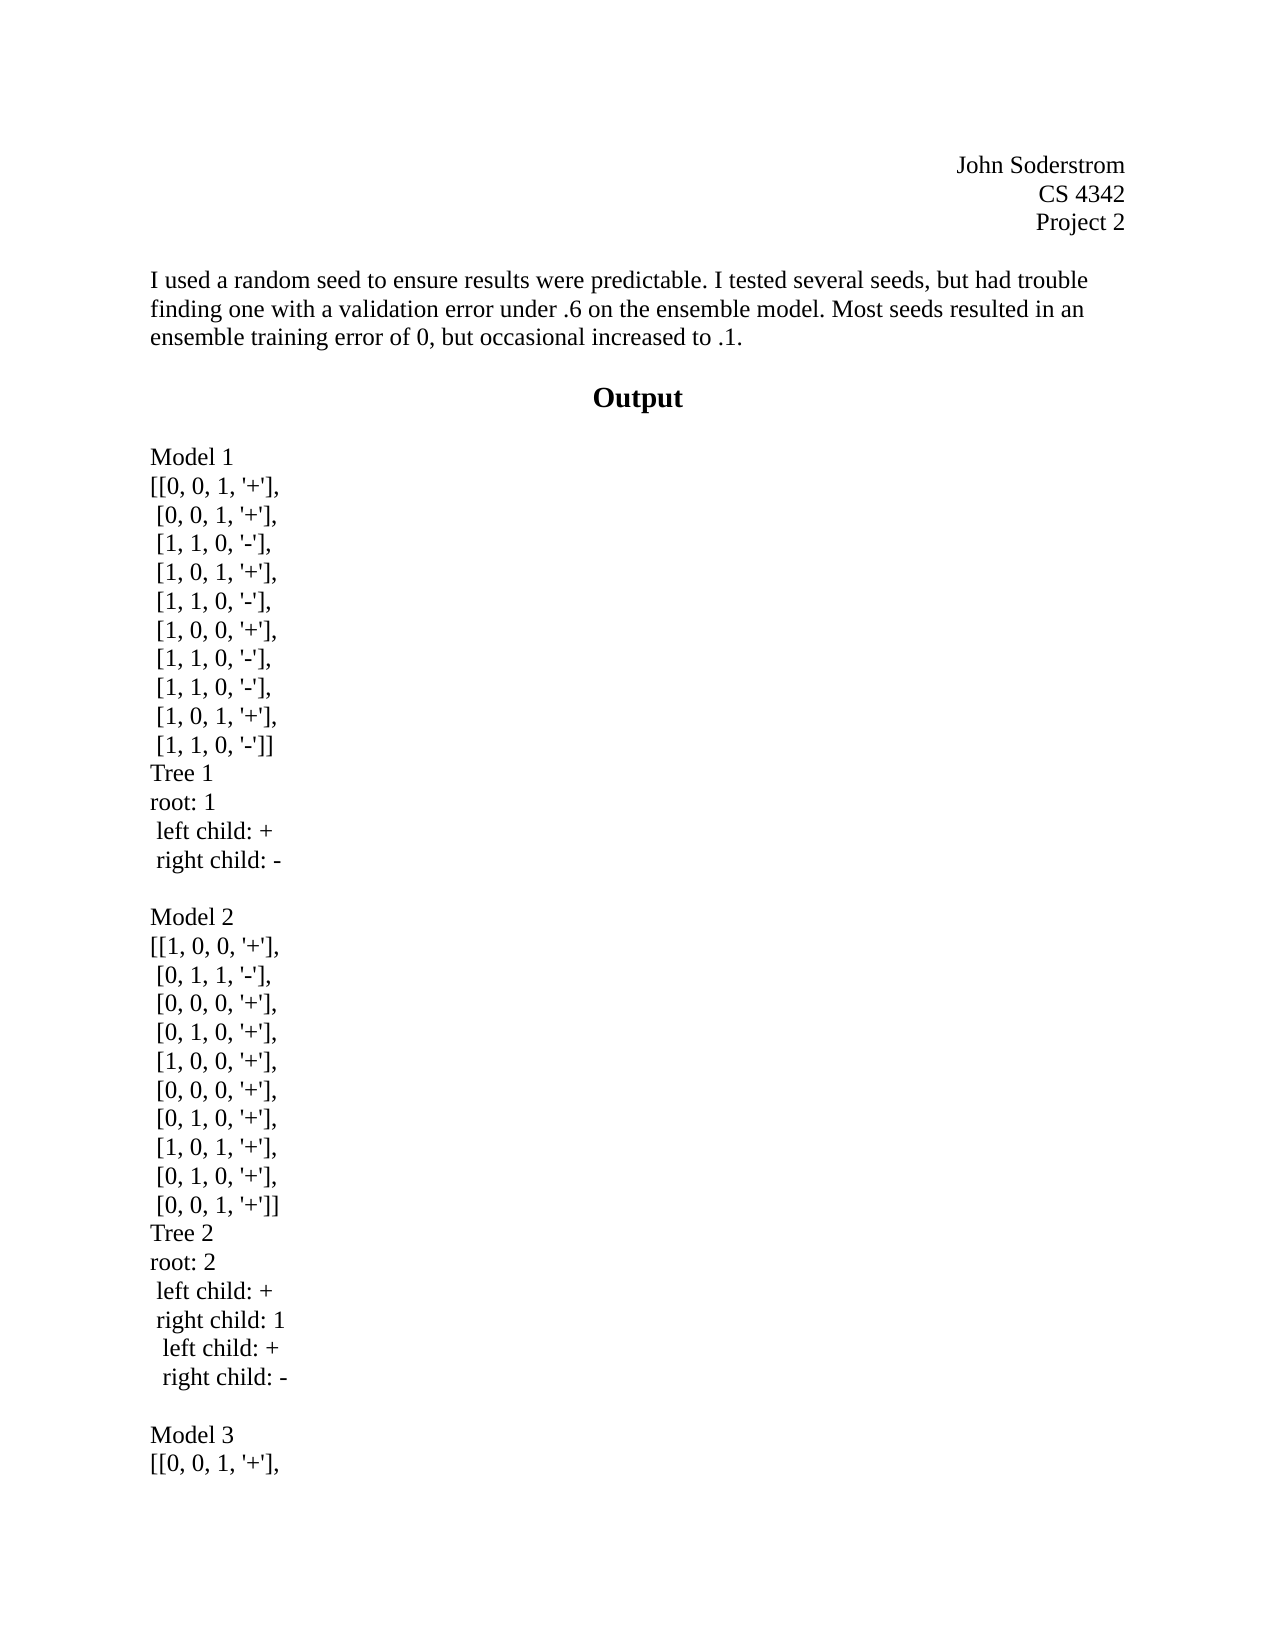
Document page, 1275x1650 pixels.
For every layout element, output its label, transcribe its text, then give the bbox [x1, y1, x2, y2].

text [0, 0, 1, '+'], [150, 500, 1125, 528]
text [1, 1, 0, '-'], [150, 672, 1125, 701]
text CS 4342 [150, 179, 1125, 207]
text [1, 1, 0, '-']] [150, 730, 1125, 758]
text [1, 1, 0, '-'], [150, 643, 1125, 672]
text [[1, 0, 0, '+'], [150, 931, 1125, 960]
text [1, 0, 1, '+'], [150, 701, 1125, 730]
text Tree 2 [150, 1218, 1125, 1247]
text right child: - [150, 845, 1125, 873]
text root: 1 [150, 787, 1125, 816]
text John Soderstrom [150, 150, 1125, 179]
text right child: 1 [150, 1305, 1125, 1333]
text [1, 0, 1, '+'], [150, 557, 1125, 586]
text [0, 0, 0, '+'], [150, 1075, 1125, 1103]
text [1, 1, 0, '-'], [150, 586, 1125, 615]
text left child: + [150, 1276, 1125, 1305]
text I used a random seed to ensure results were predictable. I tested several seeds, but had trouble finding one with a validation error under .6 on the ensemble model. Most seeds resulted in an ensemble training error of 0, but occasional increased to .1. [150, 265, 1125, 351]
text Project 2 [150, 207, 1125, 236]
text [[0, 0, 1, '+'], [150, 471, 1125, 500]
text left child: + [150, 816, 1125, 845]
text left child: + [150, 1333, 1125, 1362]
text [1, 0, 0, '+'], [150, 615, 1125, 643]
text Tree 1 [150, 758, 1125, 787]
text [0, 1, 1, '-'], [150, 960, 1125, 988]
text [1, 1, 0, '-'], [150, 528, 1125, 557]
text Model 1 [150, 442, 1125, 471]
text Model 3 [150, 1420, 1125, 1448]
text [0, 1, 0, '+'], [150, 1103, 1125, 1132]
text right child: - [150, 1362, 1125, 1391]
text [1, 0, 1, '+'], [150, 1132, 1125, 1161]
text [0, 1, 0, '+'], [150, 1161, 1125, 1190]
text [1, 0, 0, '+'], [150, 1046, 1125, 1075]
text [0, 0, 1, '+']] [150, 1190, 1125, 1218]
text root: 2 [150, 1247, 1125, 1276]
text [0, 0, 0, '+'], [150, 988, 1125, 1017]
text Model 2 [150, 902, 1125, 931]
text [0, 1, 0, '+'], [150, 1017, 1125, 1046]
text Output [150, 380, 1125, 413]
text [[0, 0, 1, '+'], [150, 1448, 1125, 1477]
